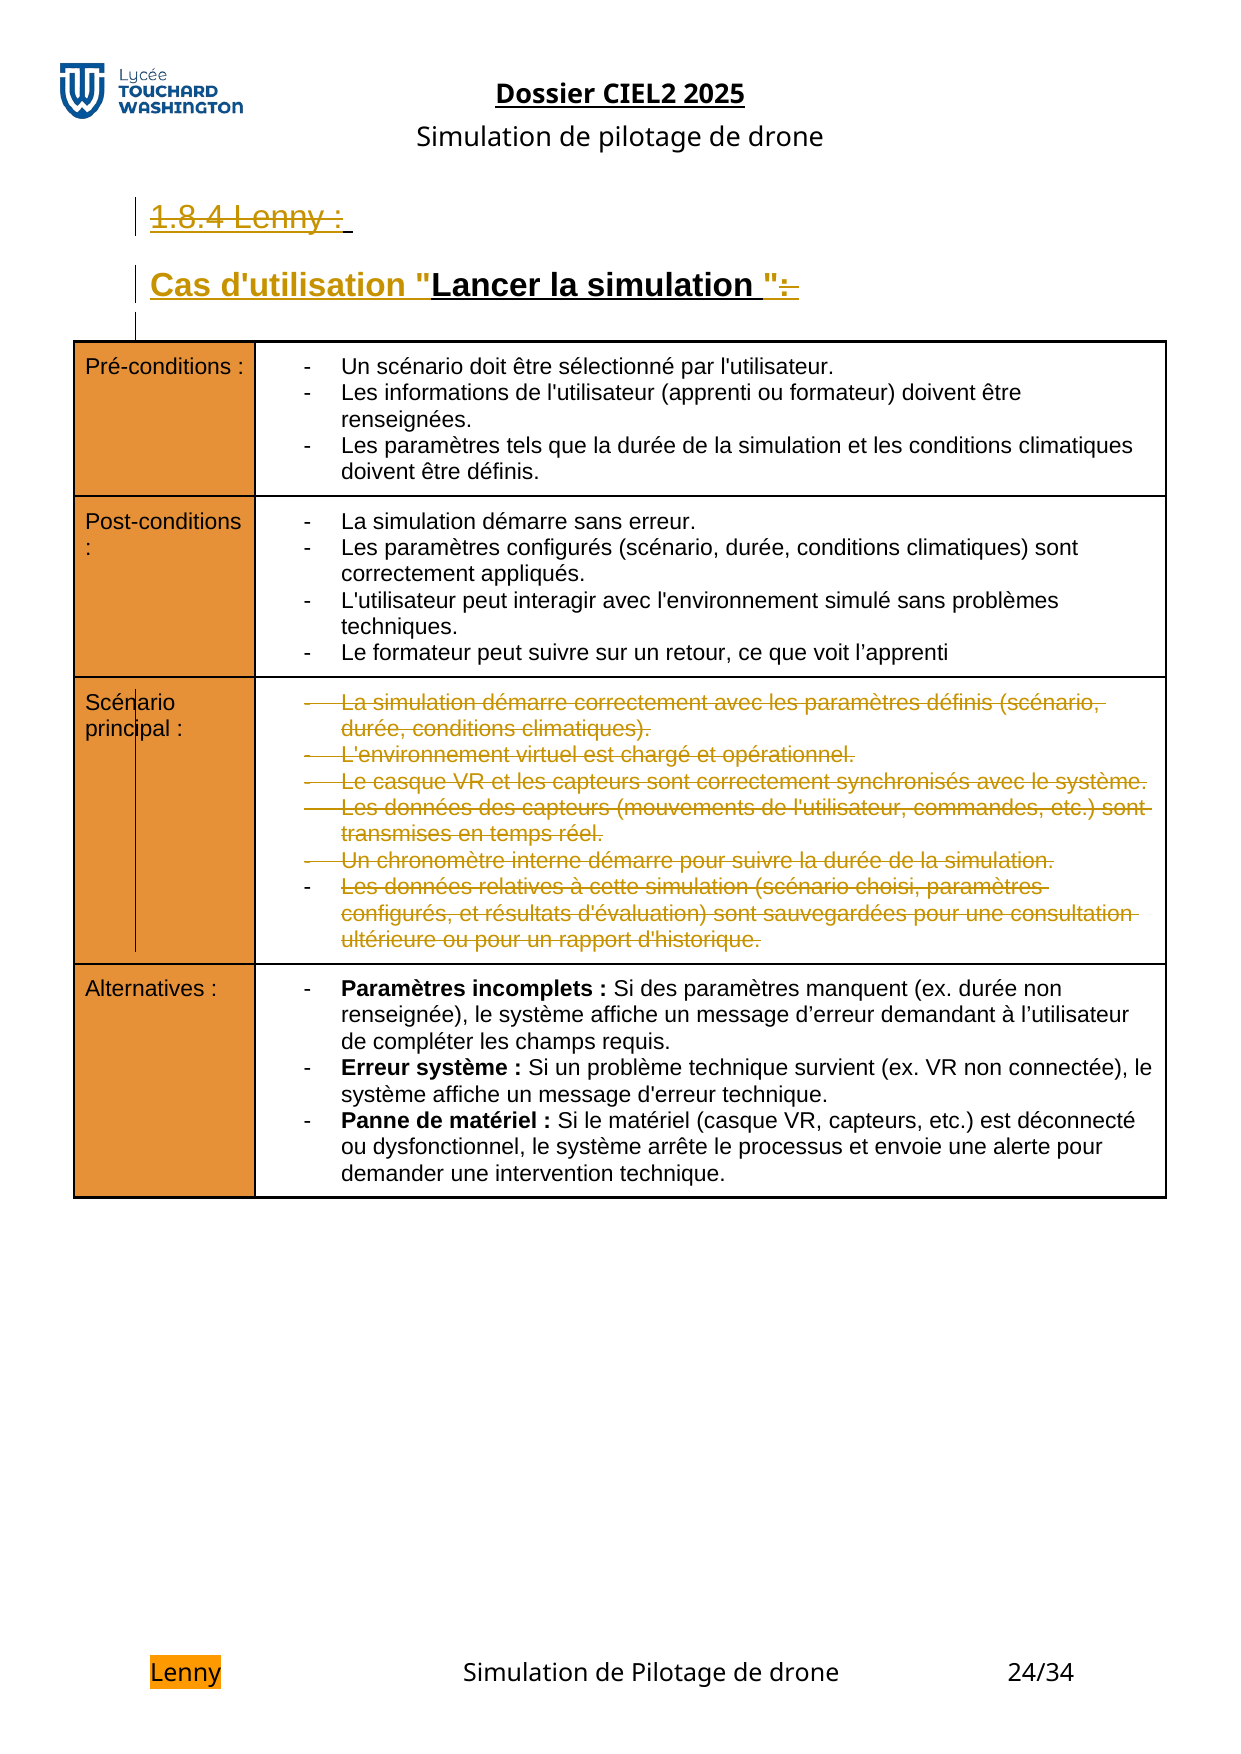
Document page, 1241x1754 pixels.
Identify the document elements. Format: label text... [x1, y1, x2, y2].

table_header Un scénario doit être sélectionné par l'utilisateur. Les informations de l'utilisateur (apprenti ou formateur) doivent être renseignées. Les paramètres tels que la durée de la simulation et les conditions climatiques doivent être définis. [256, 343, 1165, 495]
table_cell Scénario principal : [75, 678, 254, 963]
table_cell [256, 678, 1165, 963]
table_cell La simulation démarre sans erreur. Les paramètres configurés (scénario, durée, conditions climatiques) sont correctement appliqués. L'utilisateur peut interagir avec l'environnement simulé sans problèmes techniques. Le formateur peut suivre sur un retour, ce que voit l’apprenti [256, 497, 1165, 676]
table_cell Alternatives : [75, 965, 254, 1196]
picture [15, 18, 287, 163]
subtitle Cas d'utilisation "Lancer la simulation " [150, 265, 1090, 303]
table_header Pré-conditions : [75, 343, 254, 495]
table_cell Paramètres incomplets : Si des paramètres manquent (ex. durée non renseignée), le système affiche un message d’erreur demandant à l’utilisateur de compléter les champs requis. Erreur système : Si un problème technique survient (ex. VR non connectée), le système affiche un message d'erreur technique. Panne de matériel : Si le matériel (casque VR, capteurs, etc.) est déconnecté ou dysfonctionnel, le système arrête le processus et envoie une alerte pour demander une intervention technique. [256, 965, 1165, 1196]
table_cell Post-conditions : [75, 497, 254, 676]
